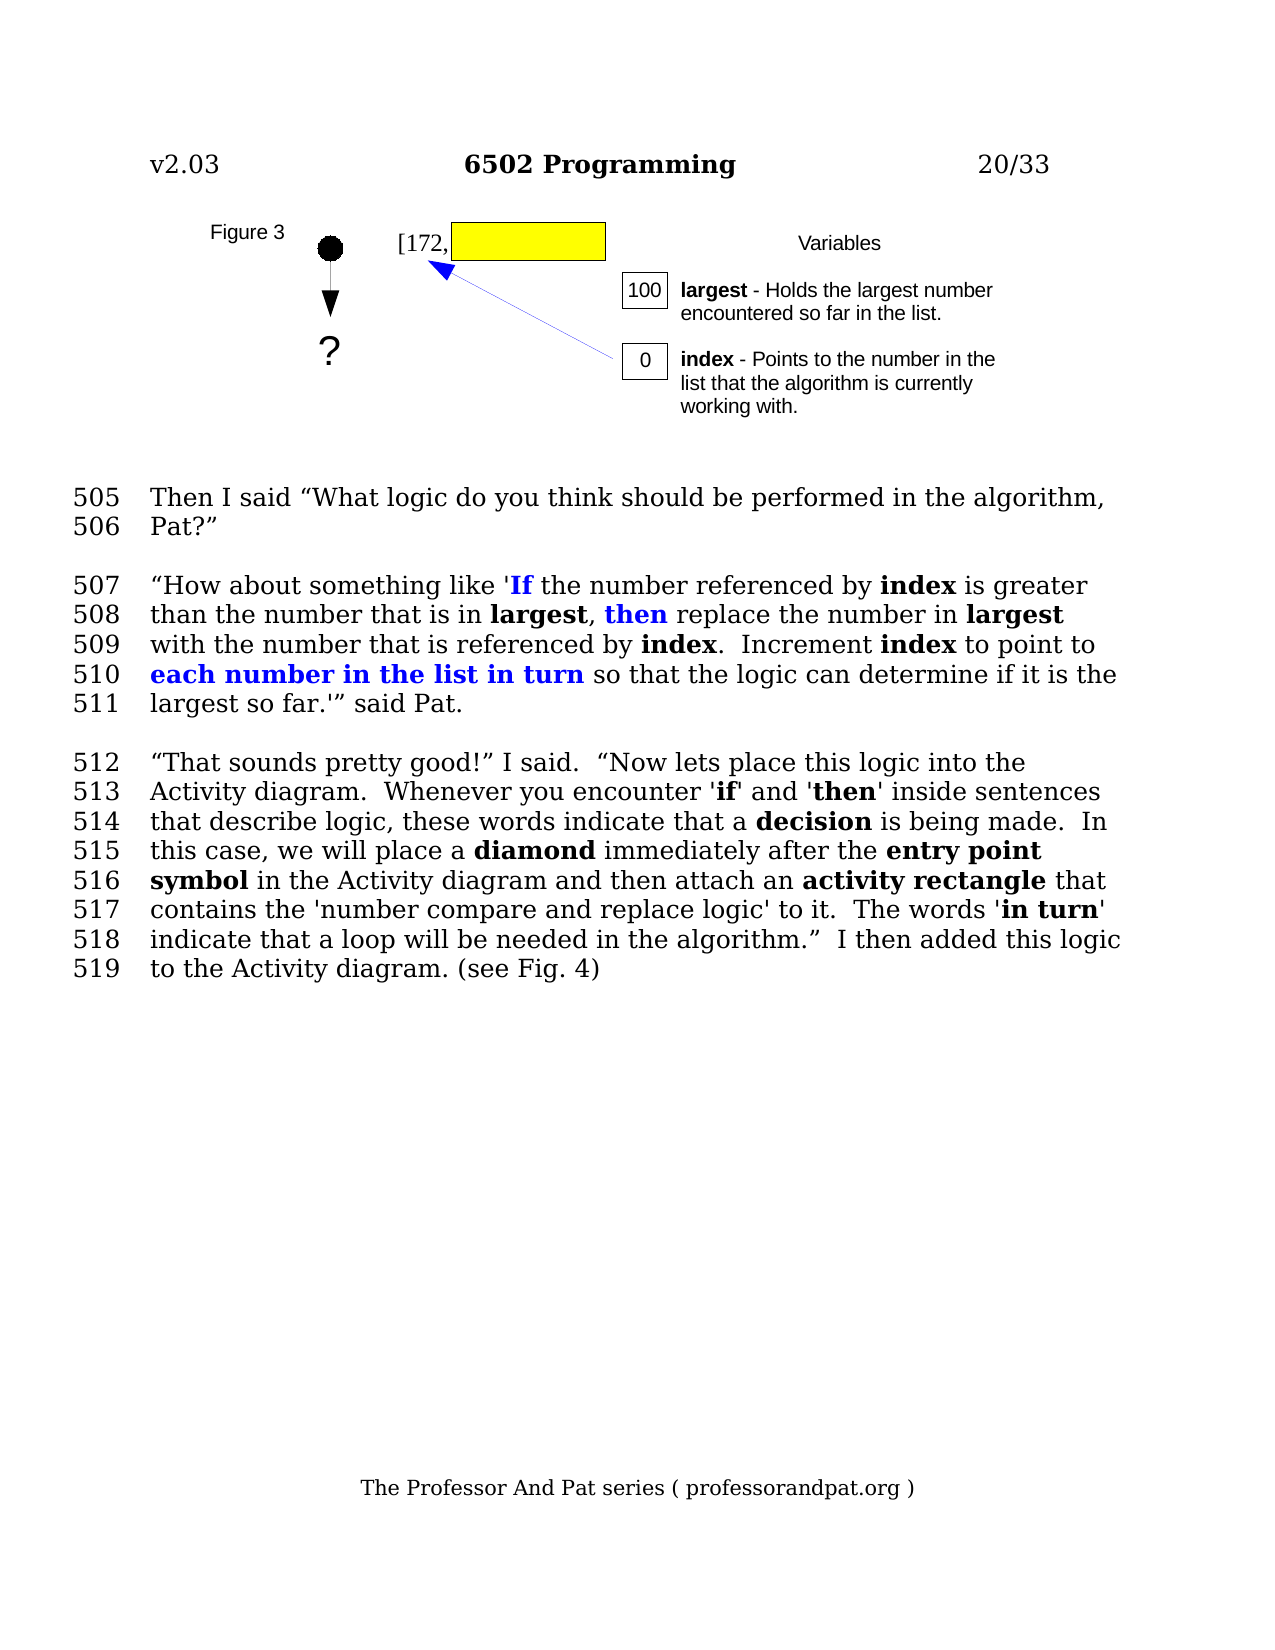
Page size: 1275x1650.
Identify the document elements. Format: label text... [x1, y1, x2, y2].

text Then I said “What logic do you think should be performed in the algorithm, Pat?” [150, 483, 1125, 542]
text “How about something like 'If the number referenced by index is greater than the number that is in largest, then replace the number in largest with the number that is referenced by index. Increment index to point to each number in the list in turn so that the logic can determine if it is the largest so far.'” said Pat. [150, 571, 1125, 718]
text “That sounds pretty good!” I said. “Now lets place this logic into the Activity diagram. Whenever you encounter 'if' and 'then' inside sentences that describe logic, these words indicate that a decision is being made. In this case, we will place a diamond immediately after the entry point symbol in the Activity diagram and then attach an activity rectangle that contains the 'number compare and replace logic' to it. The words 'in turn' indicate that a loop will be needed in the algorithm.” I then added this logic to the Activity diagram. (see Fig. 4) [150, 748, 1125, 983]
